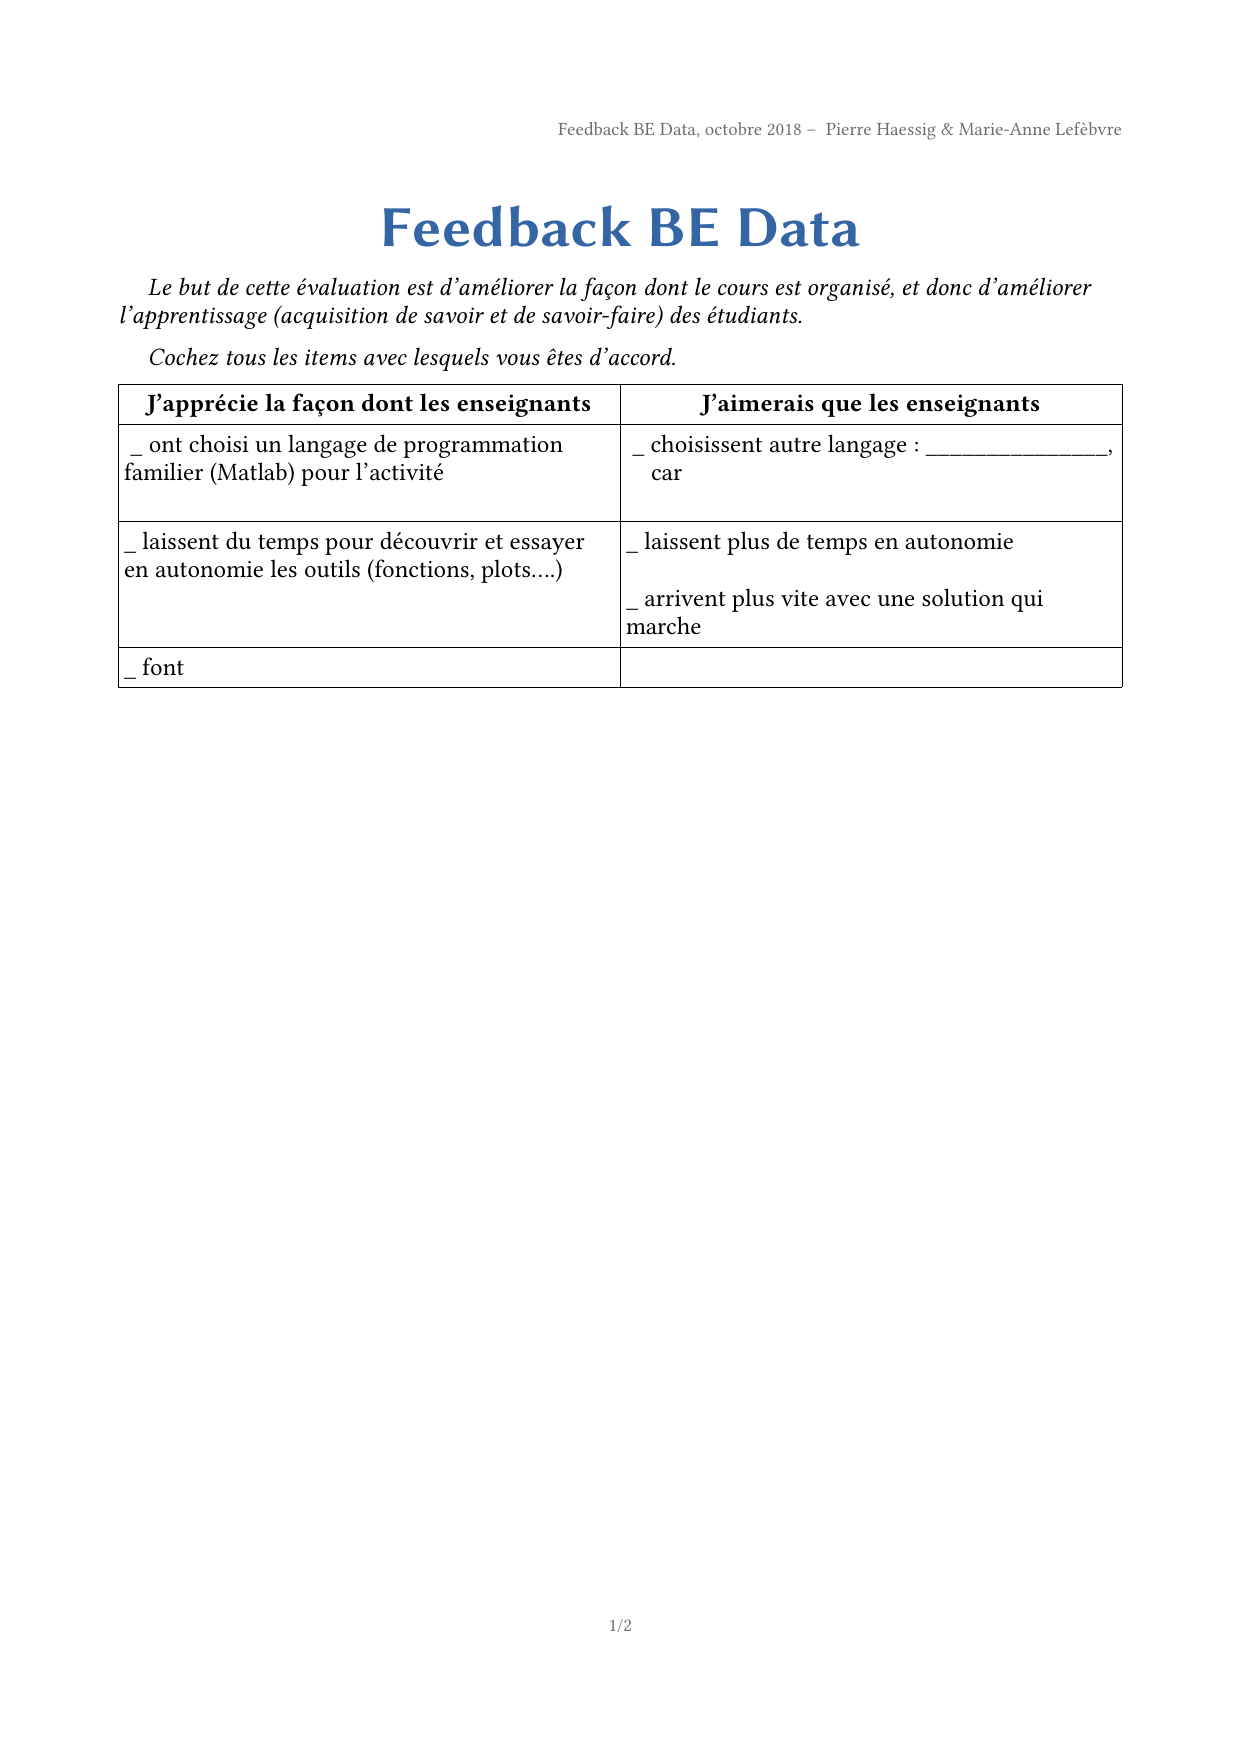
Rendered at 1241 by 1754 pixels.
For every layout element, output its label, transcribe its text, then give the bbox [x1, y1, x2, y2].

table_cell _ laissent du temps pour découvrir et essayer en autonomie les outils (fonctions, plots….) [119, 522, 620, 647]
table_cell _ font [119, 648, 620, 687]
table_cell _ ont choisi un langage de programmation familier (Matlab) pour l’activité [119, 425, 620, 521]
table_cell [621, 648, 1122, 687]
table_header J’aimerais que les enseignants [621, 385, 1122, 424]
table_cell _ laissent plus de temps en autonomie _ arrivent plus vite avec une solution qui marche [621, 522, 1122, 647]
text Cochez tous les items avec lesquels vous êtes d’accord. [118, 343, 1122, 371]
table_cell _ choisissent autre langage : _______________, car [621, 425, 1122, 521]
title Feedback BE Data [118, 194, 1122, 261]
text Le but de cette évaluation est d’améliorer la façon dont le cours est organisé, et donc d’améliorer l’apprentissage (acquisition de savoir et de savoir-faire) des étudiants. [118, 273, 1122, 330]
table_header J’apprécie la façon dont les enseignants [119, 385, 620, 424]
